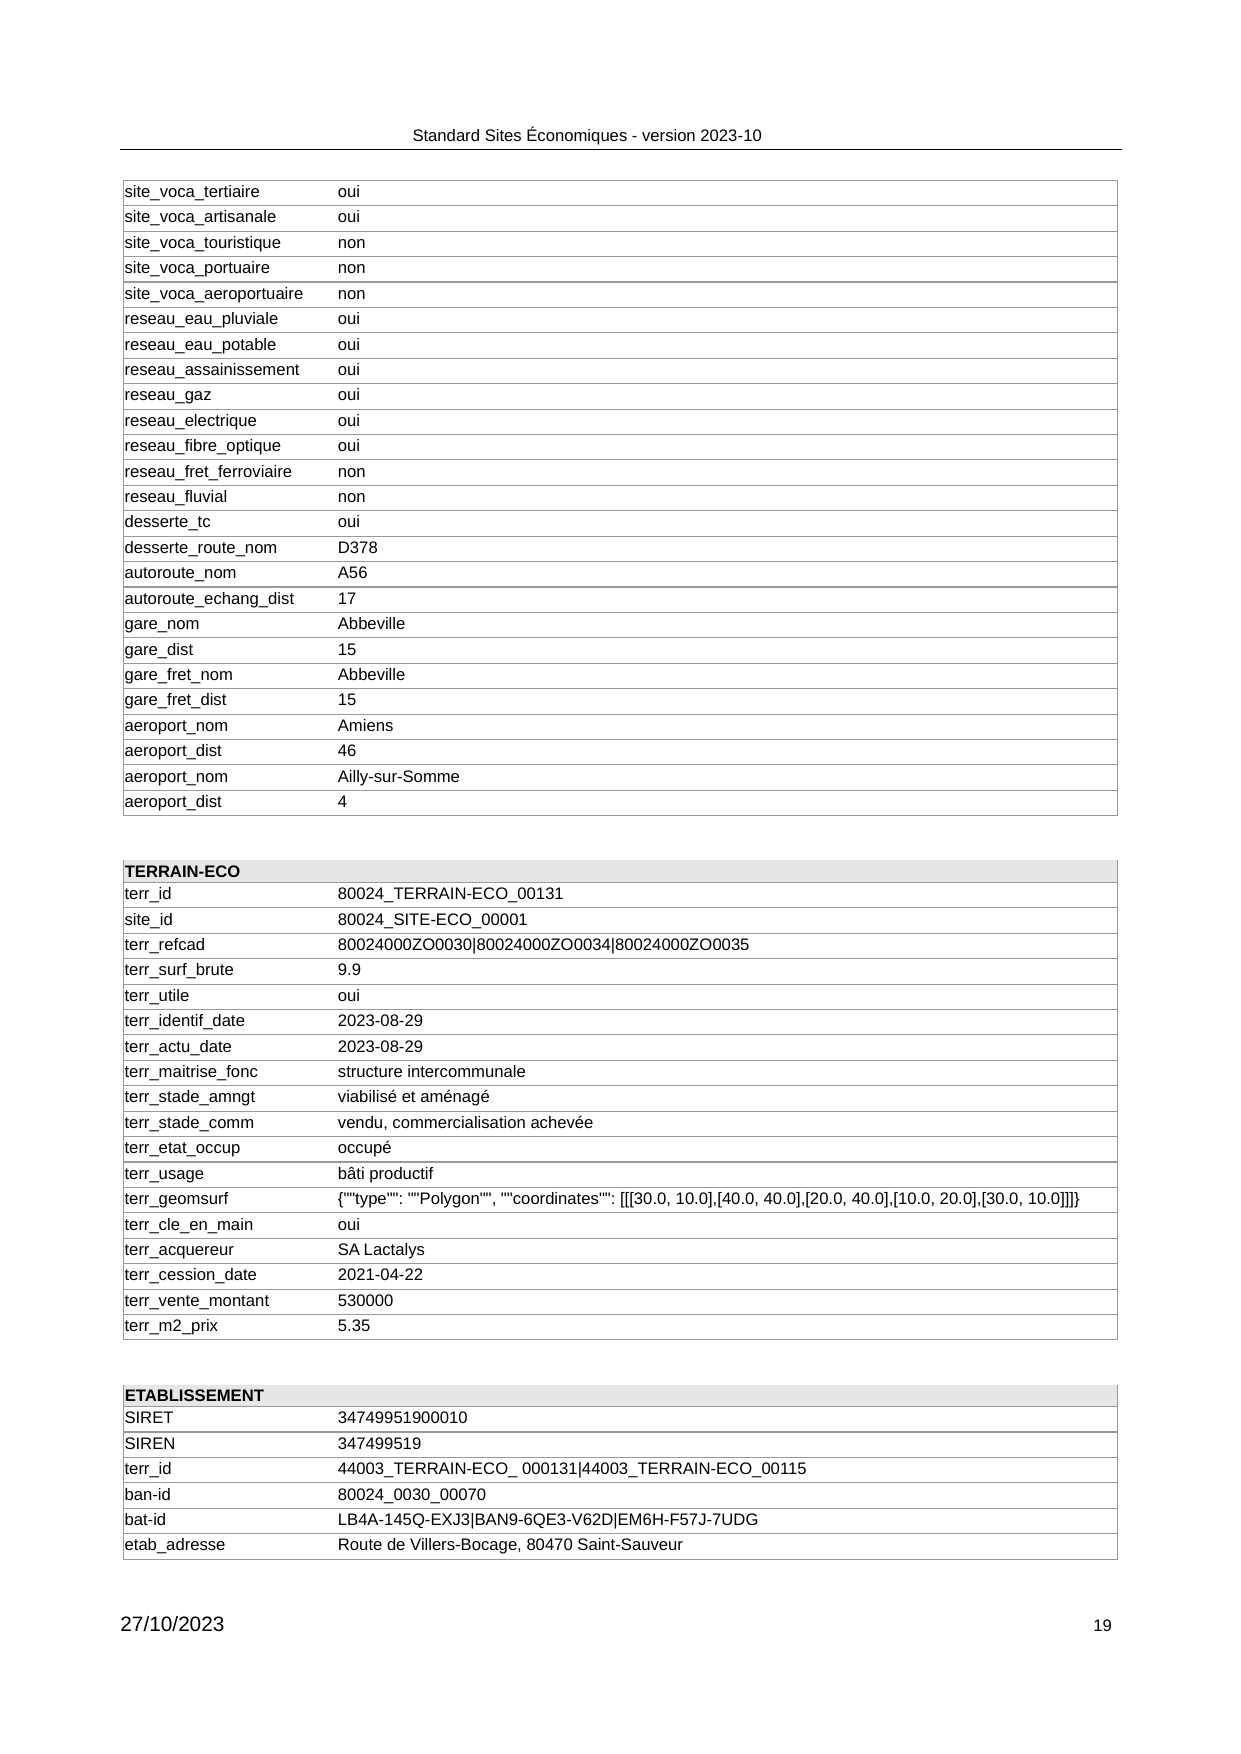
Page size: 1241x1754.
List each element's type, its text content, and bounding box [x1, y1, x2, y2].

table_cell reseau_fluvial [124, 486, 337, 510]
table_cell oui [337, 359, 1117, 383]
table_cell SA Lactalys [337, 1239, 1117, 1263]
table_cell ‍terr_utile [124, 985, 337, 1009]
table_cell 2023-08-29 [337, 1035, 1117, 1060]
table_cell non [337, 486, 1117, 510]
table_cell aeroport_dist [124, 791, 337, 815]
table_cell terr_surf_brute [124, 959, 337, 983]
table_cell site_voca_touristique [124, 232, 337, 256]
table_cell reseau_fret_ferroviaire [124, 460, 337, 485]
table_cell 5.35 [337, 1315, 1117, 1339]
table_header [337, 860, 1117, 882]
table_cell oui [337, 435, 1117, 459]
table_cell site_id [124, 908, 337, 933]
table_cell terr_stade_comm [124, 1112, 337, 1136]
table_cell reseau_fibre_optique [124, 435, 337, 459]
table_cell oui [337, 308, 1117, 332]
table_cell terr_stade_amngt [124, 1086, 337, 1111]
table_cell non [337, 283, 1117, 307]
table_cell Abbeville [337, 613, 1117, 637]
table_cell oui [337, 985, 1117, 1009]
table_cell 15 [337, 689, 1117, 713]
table_cell site_voca_portuaire [124, 257, 337, 281]
table_cell Abbeville [337, 664, 1117, 688]
table_cell vendu, commercialisation achevée [337, 1112, 1117, 1136]
table_cell gare_dist [124, 638, 337, 663]
table_cell terr_etat_occup [124, 1137, 337, 1161]
table_cell 347499519 [337, 1433, 1117, 1457]
table_cell 4 [337, 791, 1117, 815]
table_cell 46 [337, 740, 1117, 764]
table_cell gare_fret_nom [124, 664, 337, 688]
table_cell terr_refcad [124, 934, 337, 958]
table_cell SIREN [124, 1433, 337, 1457]
table_cell etab_adresse [124, 1534, 337, 1558]
table_cell site_voca_aeroportuaire [124, 283, 337, 307]
table_cell non [337, 257, 1117, 281]
table_cell reseau_gaz [124, 384, 337, 408]
table_cell Route de Villers-Bocage, 80470 Saint-Sauveur [337, 1534, 1117, 1558]
table_header [337, 1385, 1117, 1406]
table_cell autoroute_echang_dist [124, 588, 337, 612]
table_cell 80024000ZO0030|80024000ZO0034|80024000ZO0035 [337, 934, 1117, 958]
table_header TERRAIN-ECO [124, 860, 337, 882]
table_cell desserte_route_nom [124, 537, 337, 561]
table_cell 34749951900010 [337, 1407, 1117, 1431]
table_cell reseau_eau_potable [124, 333, 337, 358]
table_cell terr_geomsurf [124, 1188, 337, 1212]
table_cell terr_cle_en_main [124, 1213, 337, 1238]
table_cell terr_m2_prix [124, 1315, 337, 1339]
table_cell terr_actu_date [124, 1035, 337, 1060]
table_cell 80024_0030_00070 [337, 1483, 1117, 1508]
table_cell 2021-04-22 [337, 1264, 1117, 1288]
table_cell 15 [337, 638, 1117, 663]
table_cell autoroute_nom [124, 562, 337, 586]
table_cell terr_acquereur [124, 1239, 337, 1263]
table_cell Ailly-sur-Somme [337, 765, 1117, 790]
table_cell structure intercommunale [337, 1061, 1117, 1085]
table_cell oui [337, 410, 1117, 434]
table_cell 9.9 [337, 959, 1117, 983]
table_cell bâti productif [337, 1163, 1117, 1187]
table_cell reseau_eau_pluviale [124, 308, 337, 332]
table_cell 530000 [337, 1290, 1117, 1314]
table_cell terr_id [124, 883, 337, 907]
table_cell LB4A-145Q-EXJ3|BAN9-6QE3-V62D|EM6H-F57J-7UDG [337, 1509, 1117, 1533]
table_cell gare_fret_dist [124, 689, 337, 713]
table_cell oui [337, 384, 1117, 408]
table_cell aeroport_nom [124, 715, 337, 739]
table_cell ‍terr_usage [124, 1163, 337, 1187]
table_cell SIRET [124, 1407, 337, 1431]
table_cell terr_maitrise_fonc [124, 1061, 337, 1085]
table_cell oui [337, 333, 1117, 358]
table_cell reseau_assainissement [124, 359, 337, 383]
table_cell 2023-08-29 [337, 1010, 1117, 1034]
table_cell non [337, 460, 1117, 485]
table_cell terr_id [124, 1458, 337, 1482]
table_cell terr_vente_montant [124, 1290, 337, 1314]
table_cell terr_identif_date [124, 1010, 337, 1034]
table_cell site_voca_tertiaire [124, 181, 337, 205]
table_cell 80024_TERRAIN-ECO_00131 [337, 883, 1117, 907]
table_cell oui [337, 181, 1117, 205]
table_cell Amiens [337, 715, 1117, 739]
table_cell 17 [337, 588, 1117, 612]
table_cell gare_nom [124, 613, 337, 637]
table_cell A56 [337, 562, 1117, 586]
table_cell terr_cession_date [124, 1264, 337, 1288]
table_cell viabilisé et aménagé [337, 1086, 1117, 1111]
table_cell desserte_tc [124, 511, 337, 536]
table_header ETABLISSEMENT [124, 1385, 337, 1406]
table_cell oui [337, 1213, 1117, 1238]
table_cell bat-id [124, 1509, 337, 1533]
table_cell site_voca_artisanale [124, 206, 337, 231]
table_cell 44003_TERRAIN-ECO_ 000131|44003_TERRAIN-ECO_00115 [337, 1458, 1117, 1482]
table_cell aeroport_nom [124, 765, 337, 790]
table_cell 80024_SITE-ECO_00001 [337, 908, 1117, 933]
table_cell reseau_electrique [124, 410, 337, 434]
table_cell oui [337, 511, 1117, 536]
table_cell non [337, 232, 1117, 256]
table_cell ban-id [124, 1483, 337, 1508]
table_cell D378 [337, 537, 1117, 561]
table_cell oui [337, 206, 1117, 231]
table_cell occupé [337, 1137, 1117, 1161]
table_cell {""type"": ""Polygon"", ""coordinates"": [[[30.0, 10.0],[40.0, 40.0],[20.0, 40.0],[10.0, 20.0],[30.0, 10.0]]]} [337, 1188, 1117, 1212]
table_cell aeroport_dist [124, 740, 337, 764]
